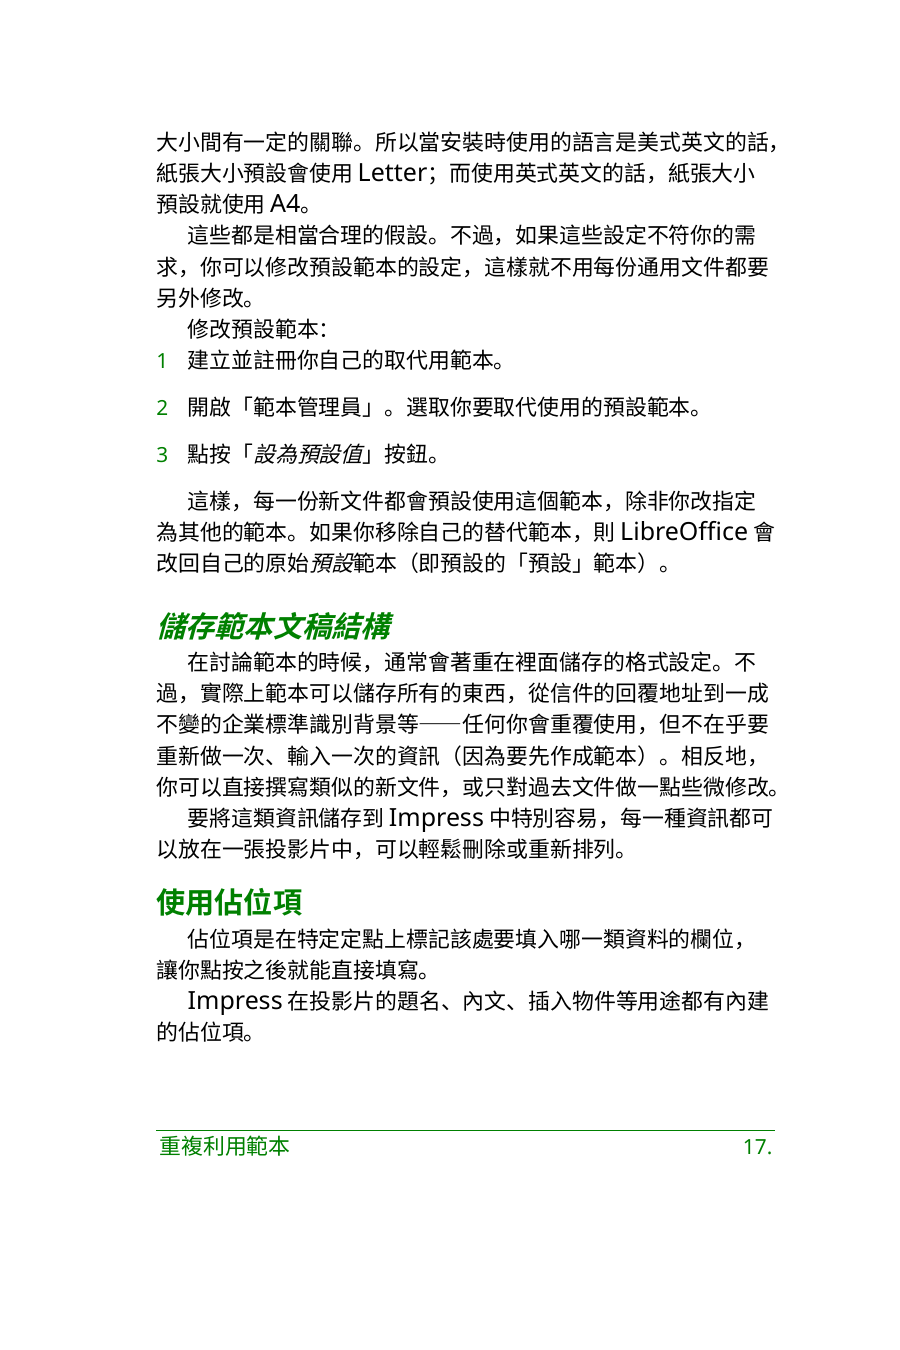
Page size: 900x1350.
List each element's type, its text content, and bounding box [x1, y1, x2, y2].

list 點按「設為預設值」按鈕。 [156, 437, 775, 469]
text 佔位項是在特定定點上標記該處要填入哪一類資料的欄位，讓你點按之後就能直接填寫。 [156, 922, 775, 984]
text 要將這類資訊儲存到Impress中特別容易，每一種資訊都可以放在一張投影片中，可以輕鬆刪除或重新排列。 [156, 802, 775, 864]
text 這樣，每一份新文件都會預設使用這個範本，除非你改指定為其他的範本。如果你移除自己的替代範本，則LibreOffice會改回自己的原始預設範本（即預設的「預設」範本）。 [156, 484, 775, 578]
subtitle 使用佔位項 [156, 880, 775, 922]
subtitle 儲存範本文稿結構 [156, 603, 775, 645]
text Impress在投影片的題名、內文、插入物件等用途都有內建的佔位項。 [156, 984, 775, 1047]
list 建立並註冊你自己的取代用範本。 [156, 344, 775, 375]
text 這些都是相當合理的假設。不過，如果這些設定不符你的需求，你可以修改預設範本的設定，這樣就不用每份通用文件都要另外修改。 [156, 219, 775, 312]
list 開啟「範本管理員」。選取你要取代使用的預設範本。 [156, 391, 775, 422]
text 修改預設範本： [156, 312, 775, 344]
text 在討論範本的時候，通常會著重在裡面儲存的格式設定。不過，實際上範本可以儲存所有的東西，從信件的回覆地址到一成不變的企業標準識別背景等——任何你會重覆使用，但不在乎要重新做一次、輸入一次的資訊（因為要先作成範本）。相反地，你可以直接撰寫類似的新文件，或只對過去文件做一點些微修改。 [156, 645, 775, 802]
text LibreOffice中每個模組的預設範本，都是基於一些使用者常見行為所做出的假設。例如它根據大部份使用者的習慣，將字型設定為通用字型，像是Times New Roman或是Liberation Serif等等。它也假設使用的語言地區設定和紙張大小間有一定的關聯。所以當安裝時使用的語言是美式英文的話，紙張大小預設會使用Letter；而使用英式英文的話，紙張大小預設就使用A4。 [156, 125, 775, 219]
